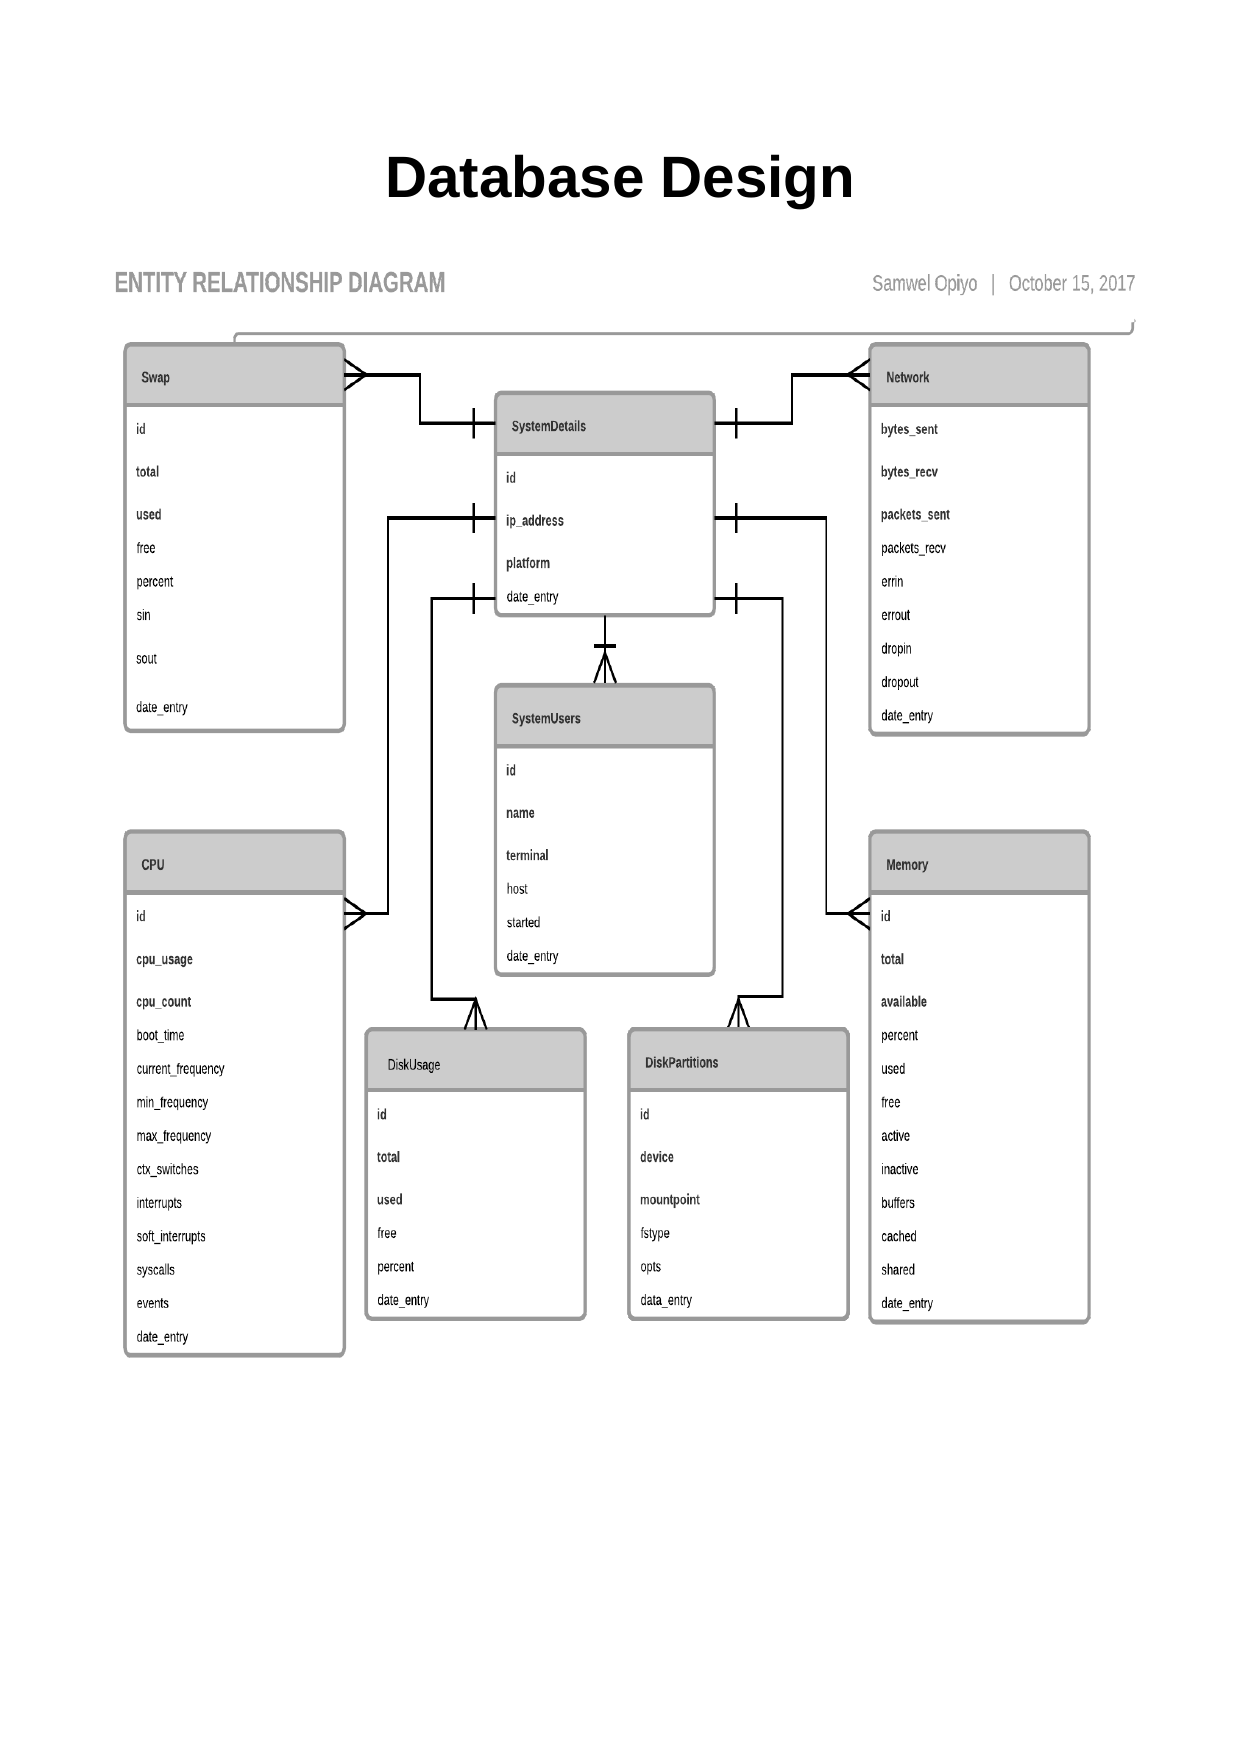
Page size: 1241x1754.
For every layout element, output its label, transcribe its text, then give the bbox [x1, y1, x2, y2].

title Database Design [118, 143, 1122, 210]
picture [81, 222, 1159, 1380]
